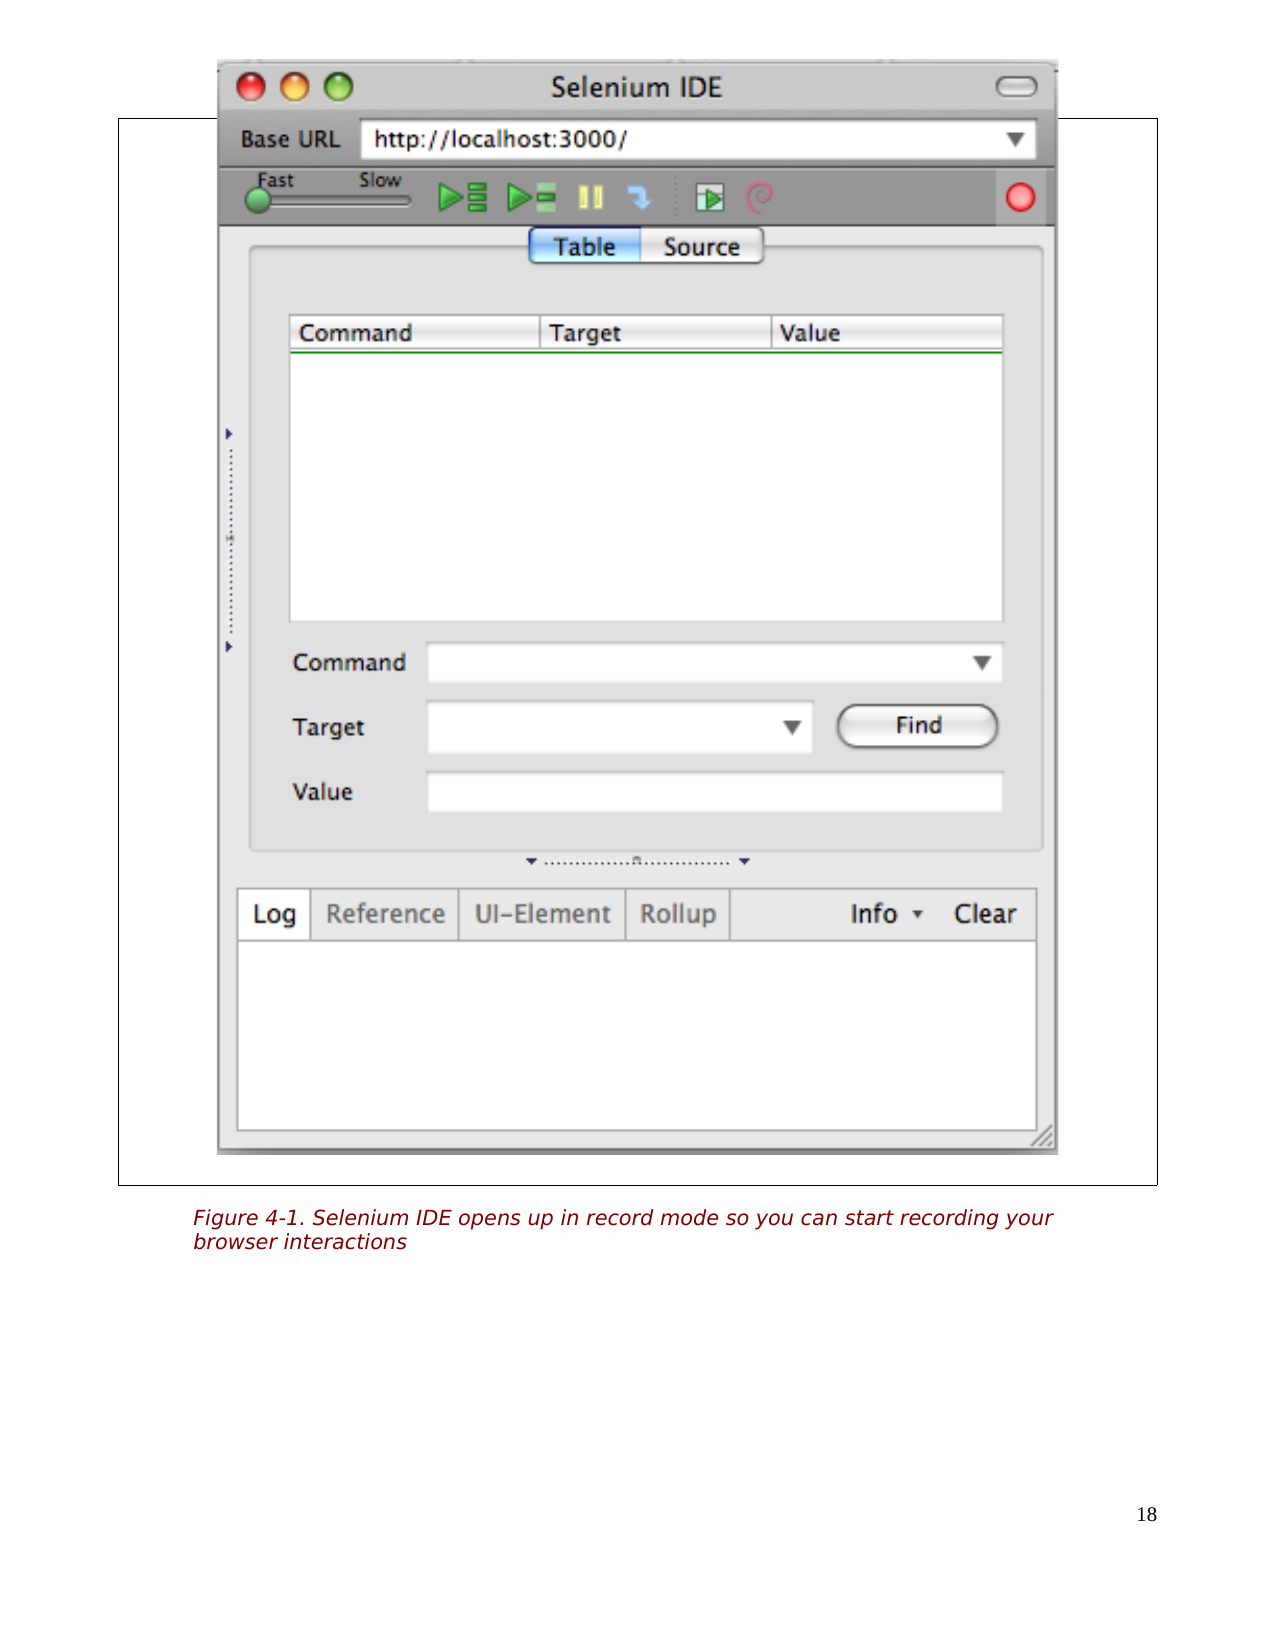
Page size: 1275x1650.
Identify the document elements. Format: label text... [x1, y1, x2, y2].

picture [216, 59, 1059, 1155]
title Figure 4-1. Selenium IDE opens up in record mode so you can start recording your browser interactions [193, 1206, 1082, 1255]
